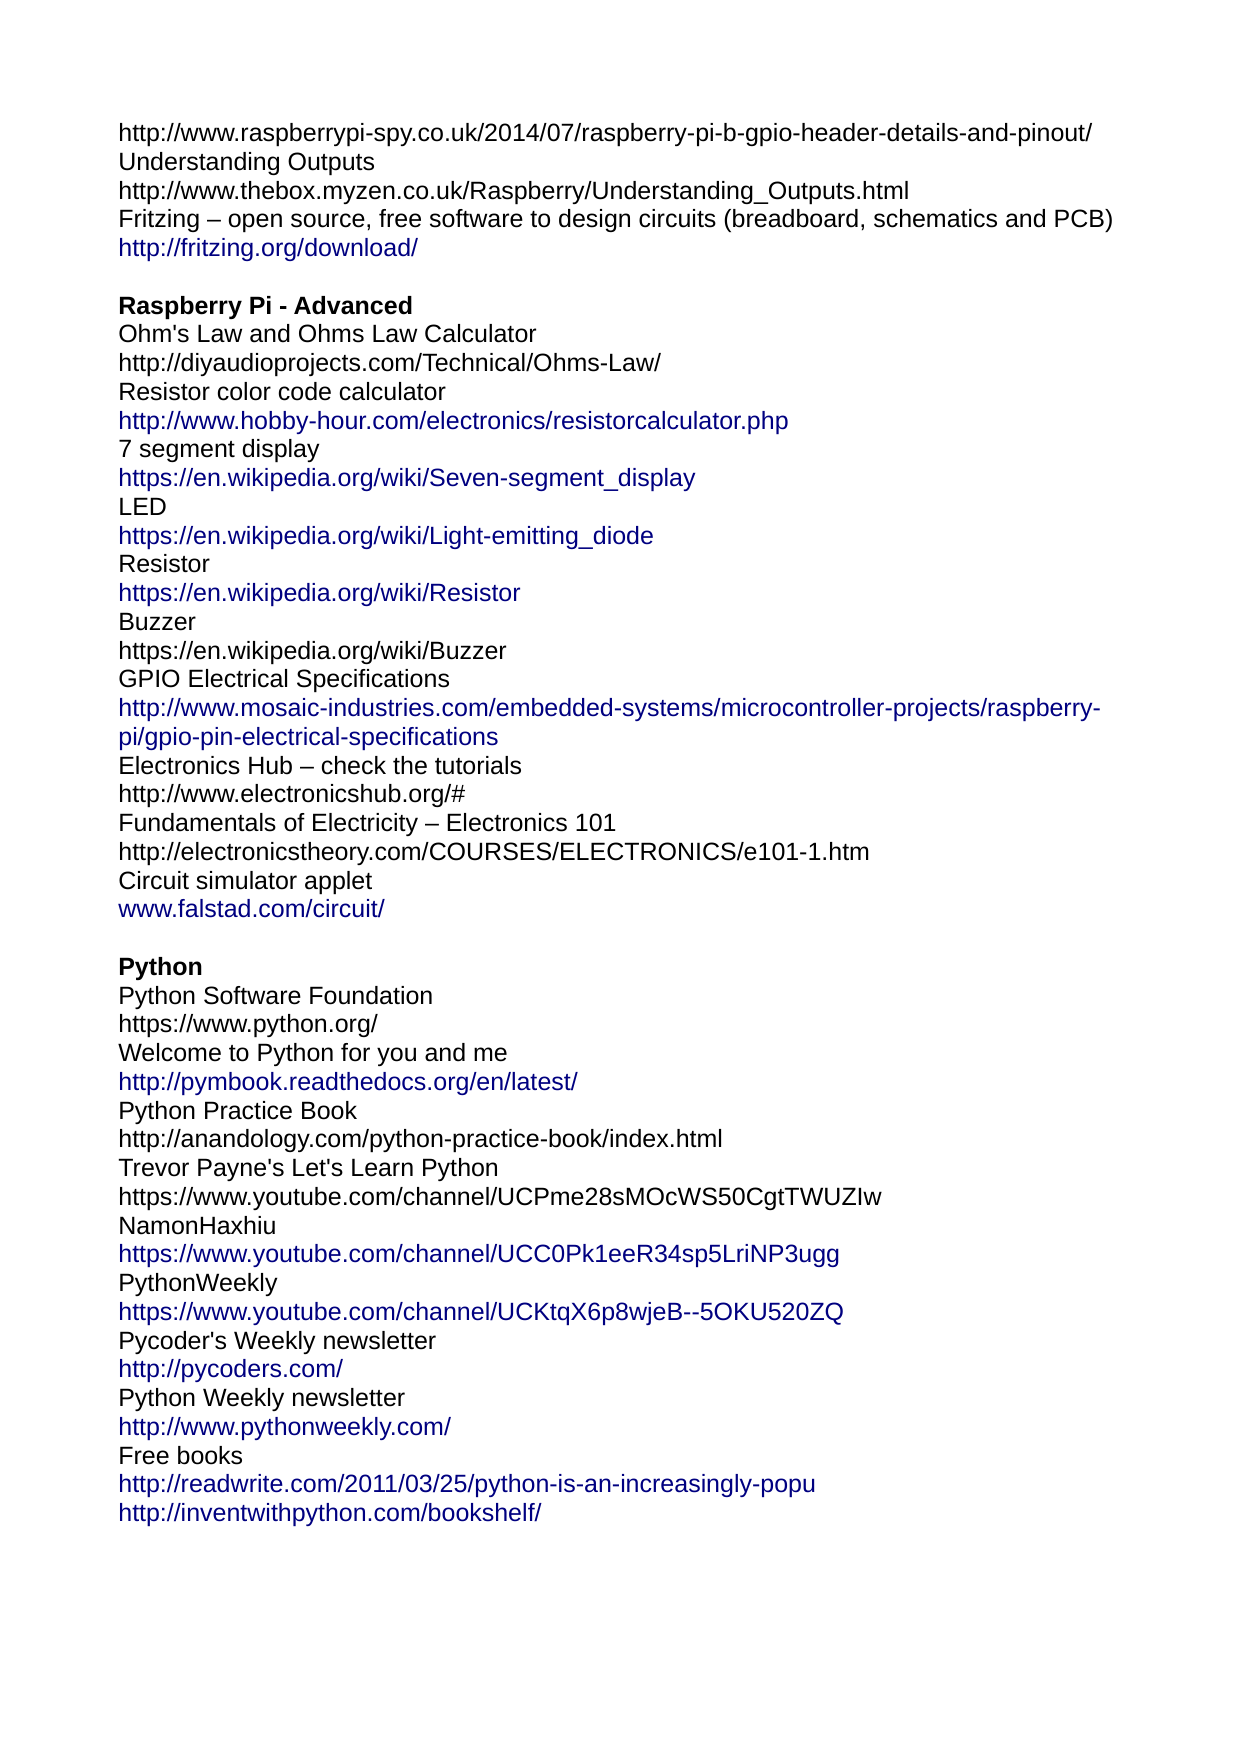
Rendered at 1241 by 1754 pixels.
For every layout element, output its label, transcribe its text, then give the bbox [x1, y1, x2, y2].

text http://www.mosaic-industries.com/embedded-systems/microcontroller-projects/raspberry-pi/gpio-pin-electrical-specifications [118, 693, 1122, 751]
text http://www.electronicshub.org/# [118, 779, 1122, 808]
text https://en.wikipedia.org/wiki/Buzzer [118, 636, 1122, 664]
text PythonWeekly [118, 1268, 1122, 1297]
text www.falstad.com/circuit/ [118, 894, 1122, 923]
text LED [118, 492, 1122, 521]
text Python Weekly newsletter [118, 1383, 1122, 1412]
text Understanding Outputs [118, 147, 1122, 176]
text http://www.hobby-hour.com/electronics/resistorcalculator.php [118, 406, 1122, 434]
text http://www.thebox.myzen.co.uk/Raspberry/Understanding_Outputs.html [118, 176, 1122, 204]
text GPIO Electrical Specifications [118, 664, 1122, 693]
text Fritzing – open source, free software to design circuits (breadboard, schematics and PCB) [118, 204, 1122, 233]
text Electronics Hub – check the tutorials [118, 751, 1122, 779]
text http://pymbook.readthedocs.org/en/latest/ [118, 1067, 1122, 1096]
text NamonHaxhiu [118, 1211, 1122, 1239]
text https://www.youtube.com/channel/UCKtqX6p8wjeB--5OKU520ZQ [118, 1297, 1122, 1326]
text Resistor color code calculator [118, 377, 1122, 406]
text Free books [118, 1441, 1122, 1469]
text https://www.youtube.com/channel/UCPme28sMOcWS50CgtTWUZIw [118, 1182, 1122, 1211]
text https://en.wikipedia.org/wiki/Resistor [118, 578, 1122, 607]
text Python [118, 952, 1122, 981]
text http://fritzing.org/download/ [118, 233, 1122, 262]
text http://readwrite.com/2011/03/25/python-is-an-increasingly-popu [118, 1469, 1122, 1498]
text http://www.pythonweekly.com/ [118, 1412, 1122, 1441]
text http://inventwithpython.com/bookshelf/ [118, 1498, 1122, 1527]
text http://diyaudioprojects.com/Technical/Ohms-Law/ [118, 348, 1122, 377]
text Buzzer [118, 607, 1122, 636]
text Pycoder's Weekly newsletter [118, 1326, 1122, 1354]
text http://www.raspberrypi-spy.co.uk/2014/07/raspberry-pi-b-gpio-header-details-and-pinout/ [118, 118, 1122, 147]
text Fundamentals of Electricity – Electronics 101 [118, 808, 1122, 837]
text https://en.wikipedia.org/wiki/Seven-segment_display [118, 463, 1122, 492]
text Welcome to Python for you and me [118, 1038, 1122, 1067]
text http://pycoders.com/ [118, 1354, 1122, 1383]
text https://www.python.org/ [118, 1009, 1122, 1038]
text Circuit simulator applet [118, 866, 1122, 894]
text https://www.youtube.com/channel/UCC0Pk1eeR34sp5LriNP3ugg [118, 1239, 1122, 1268]
text http://electronicstheory.com/COURSES/ELECTRONICS/e101-1.htm [118, 837, 1122, 866]
text Python Software Foundation [118, 981, 1122, 1009]
text Ohm's Law and Ohms Law Calculator [118, 319, 1122, 348]
text Raspberry Pi - Advanced [118, 291, 1122, 319]
text Resistor [118, 549, 1122, 578]
text Trevor Payne's Let's Learn Python [118, 1153, 1122, 1182]
text Python Practice Book [118, 1096, 1122, 1124]
text 7 segment display [118, 434, 1122, 463]
text http://anandology.com/python-practice-book/index.html [118, 1124, 1122, 1153]
text https://en.wikipedia.org/wiki/Light-emitting_diode [118, 521, 1122, 549]
